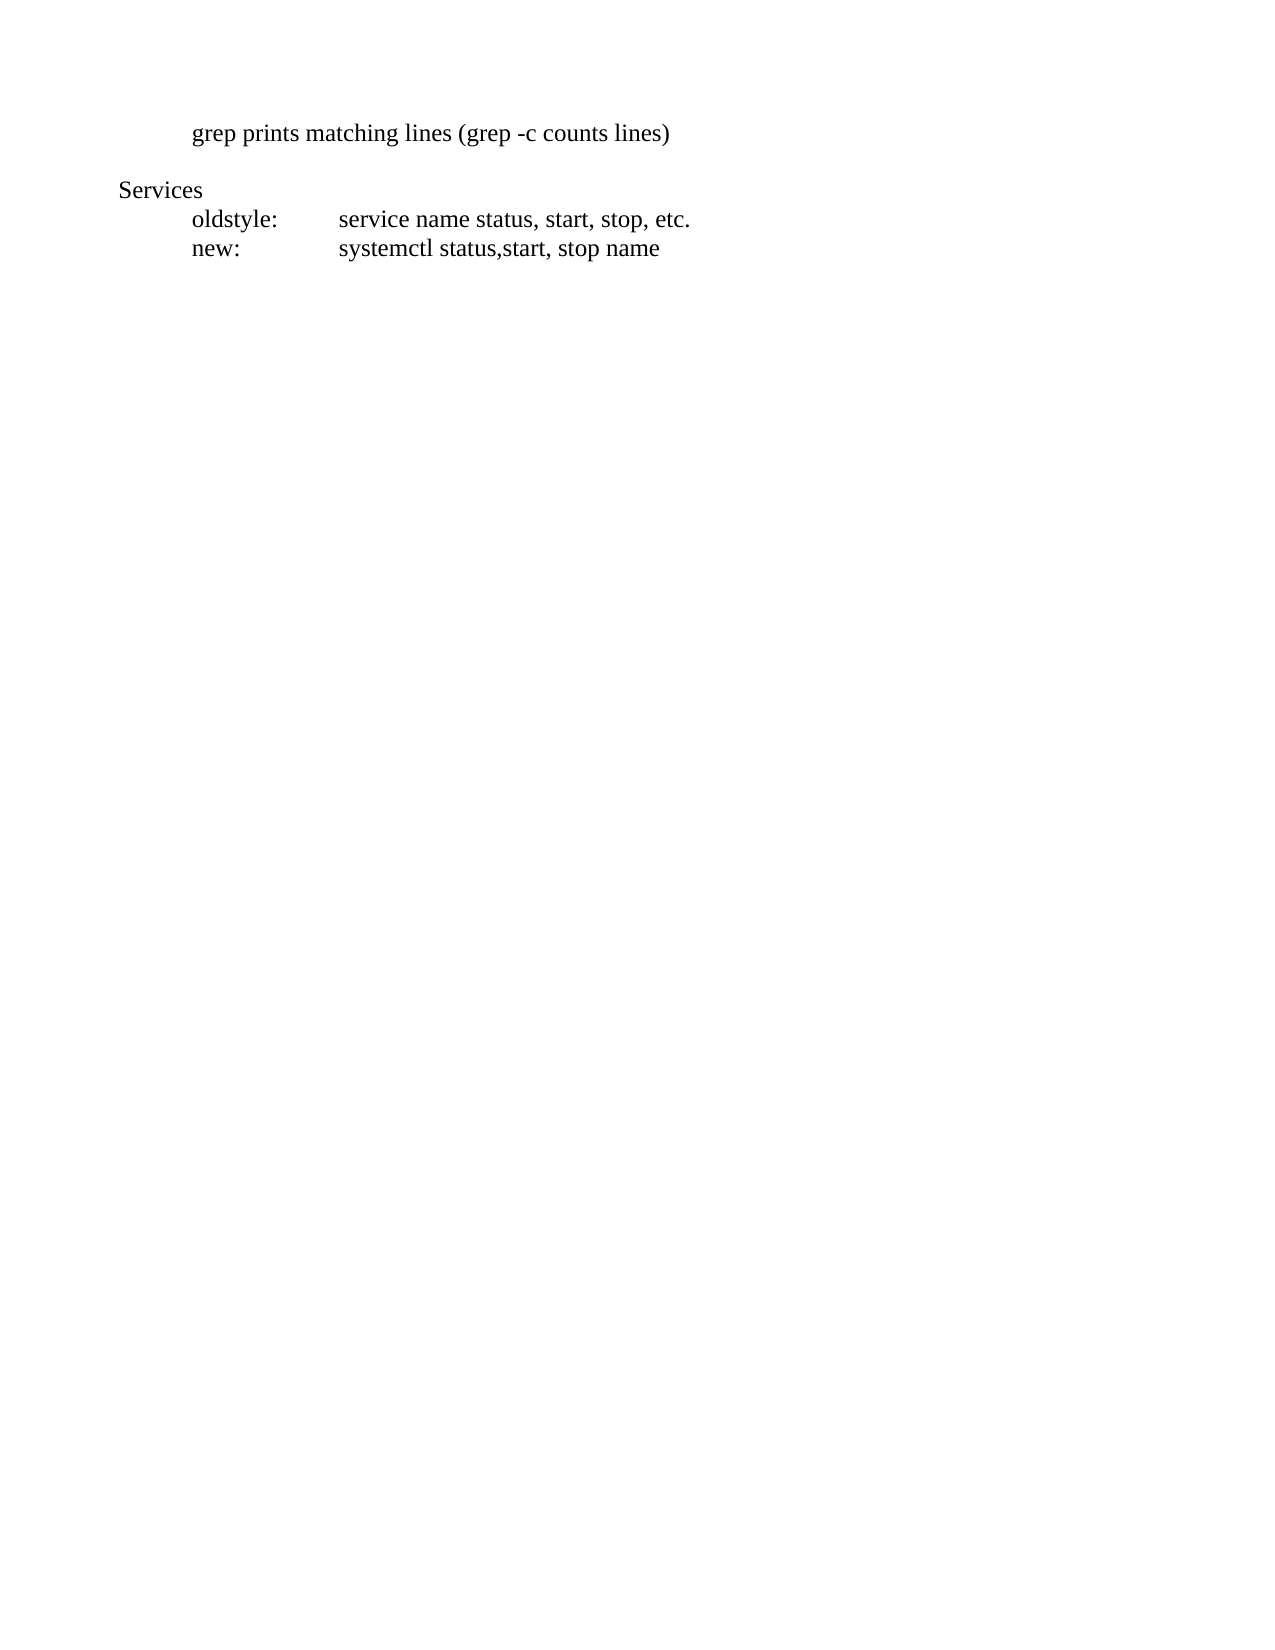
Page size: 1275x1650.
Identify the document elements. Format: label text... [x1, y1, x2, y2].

text grep prints matching lines (grep -c counts lines) [118, 118, 1157, 147]
text Services [118, 176, 1157, 204]
text oldstyle: service name status, start, stop, etc. [118, 204, 1157, 233]
text new: systemctl status,start, stop name [118, 233, 1157, 262]
